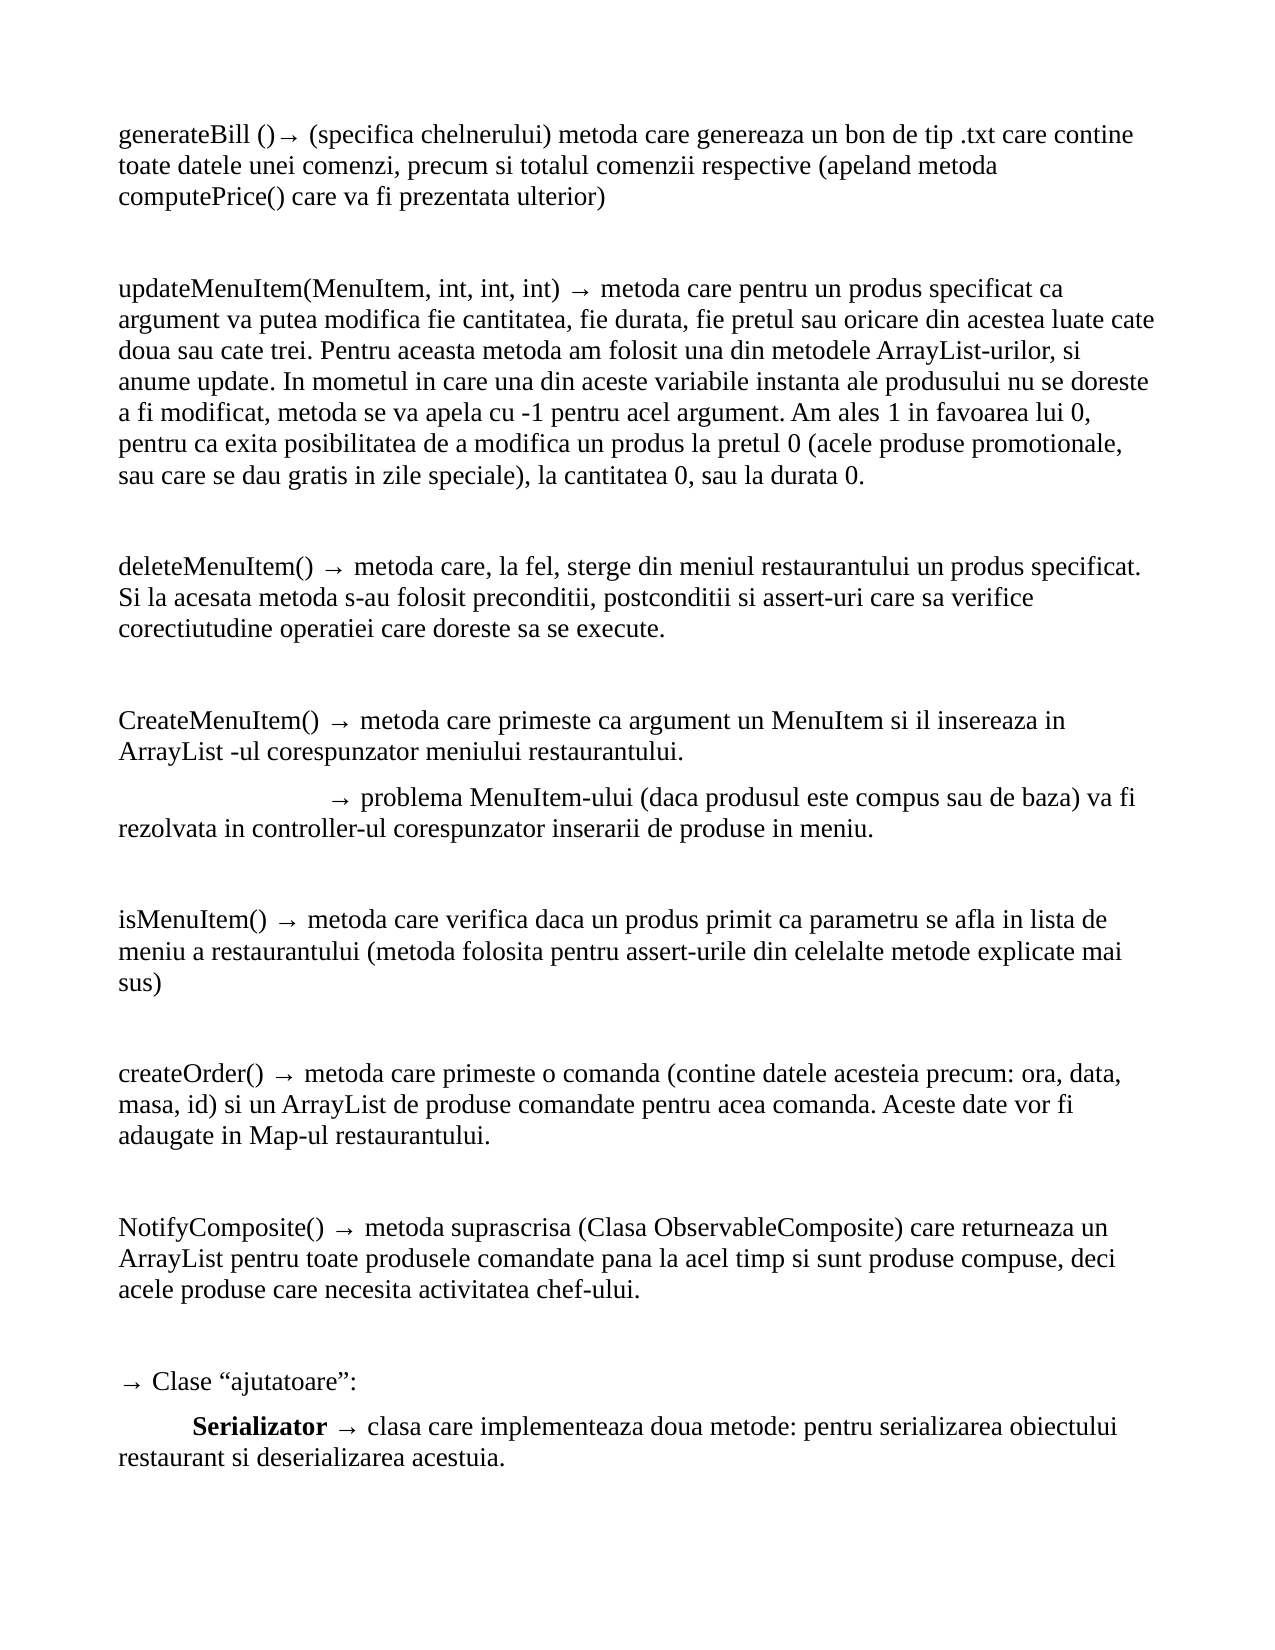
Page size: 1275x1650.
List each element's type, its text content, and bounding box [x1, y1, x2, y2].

text → Clase “ajutatoare”: [118, 1365, 1157, 1396]
text updateMenuItem(MenuItem, int, int, int) → metoda care pentru un produs specificat ca argument va putea modifica fie cantitatea, fie durata, fie pretul sau oricare din acestea luate cate doua sau cate trei. Pentru aceasta metoda am folosit una din metodele ArrayList-urilor, si anume update. In mometul in care una din aceste variabile instanta ale produsului nu se doreste a fi modificat, metoda se va apela cu -1 pentru acel argument. Am ales 1 in favoarea lui 0, pentru ca exita posibilitatea de a modifica un produs la pretul 0 (acele produse promotionale, sau care se dau gratis in zile speciale), la cantitatea 0, sau la durata 0. [118, 272, 1157, 490]
text isMenuItem() → metoda care verifica daca un produs primit ca parametru se afla in lista de meniu a restaurantului (metoda folosita pentru assert-urile din celelalte metode explicate mai sus) [118, 903, 1157, 997]
text → problema MenuItem-ului (daca produsul este compus sau de baza) va fi rezolvata in controller-ul corespunzator inserarii de produse in meniu. [118, 781, 1157, 843]
text createOrder() → metoda care primeste o comanda (contine datele acesteia precum: ora, data, masa, id) si un ArrayList de produse comandate pentru acea comanda. Aceste date vor fi adaugate in Map-ul restaurantului. [118, 1057, 1157, 1151]
text deleteMenuItem() → metoda care, la fel, sterge din meniul restaurantului un produs specificat. Si la acesata metoda s-au folosit preconditii, postconditii si assert-uri care sa verifice corectiutudine operatiei care doreste sa se execute. [118, 550, 1157, 644]
text Serializator → clasa care implementeaza doua metode: pentru serializarea obiectului restaurant si deserializarea acestuia. [118, 1410, 1157, 1473]
text NotifyComposite() → metoda suprascrisa (Clasa ObservableComposite) care returneaza un ArrayList pentru toate produsele comandate pana la acel timp si sunt produse compuse, deci acele produse care necesita activitatea chef-ului. [118, 1211, 1157, 1304]
text generateBill ()→ (specifica chelnerului) metoda care genereaza un bon de tip .txt care contine toate datele unei comenzi, precum si totalul comenzii respective (apeland metoda computePrice() care va fi prezentata ulterior) [118, 118, 1157, 212]
text CreateMenuItem() → metoda care primeste ca argument un MenuItem si il insereaza in ArrayList -ul corespunzator meniului restaurantului. [118, 704, 1157, 766]
